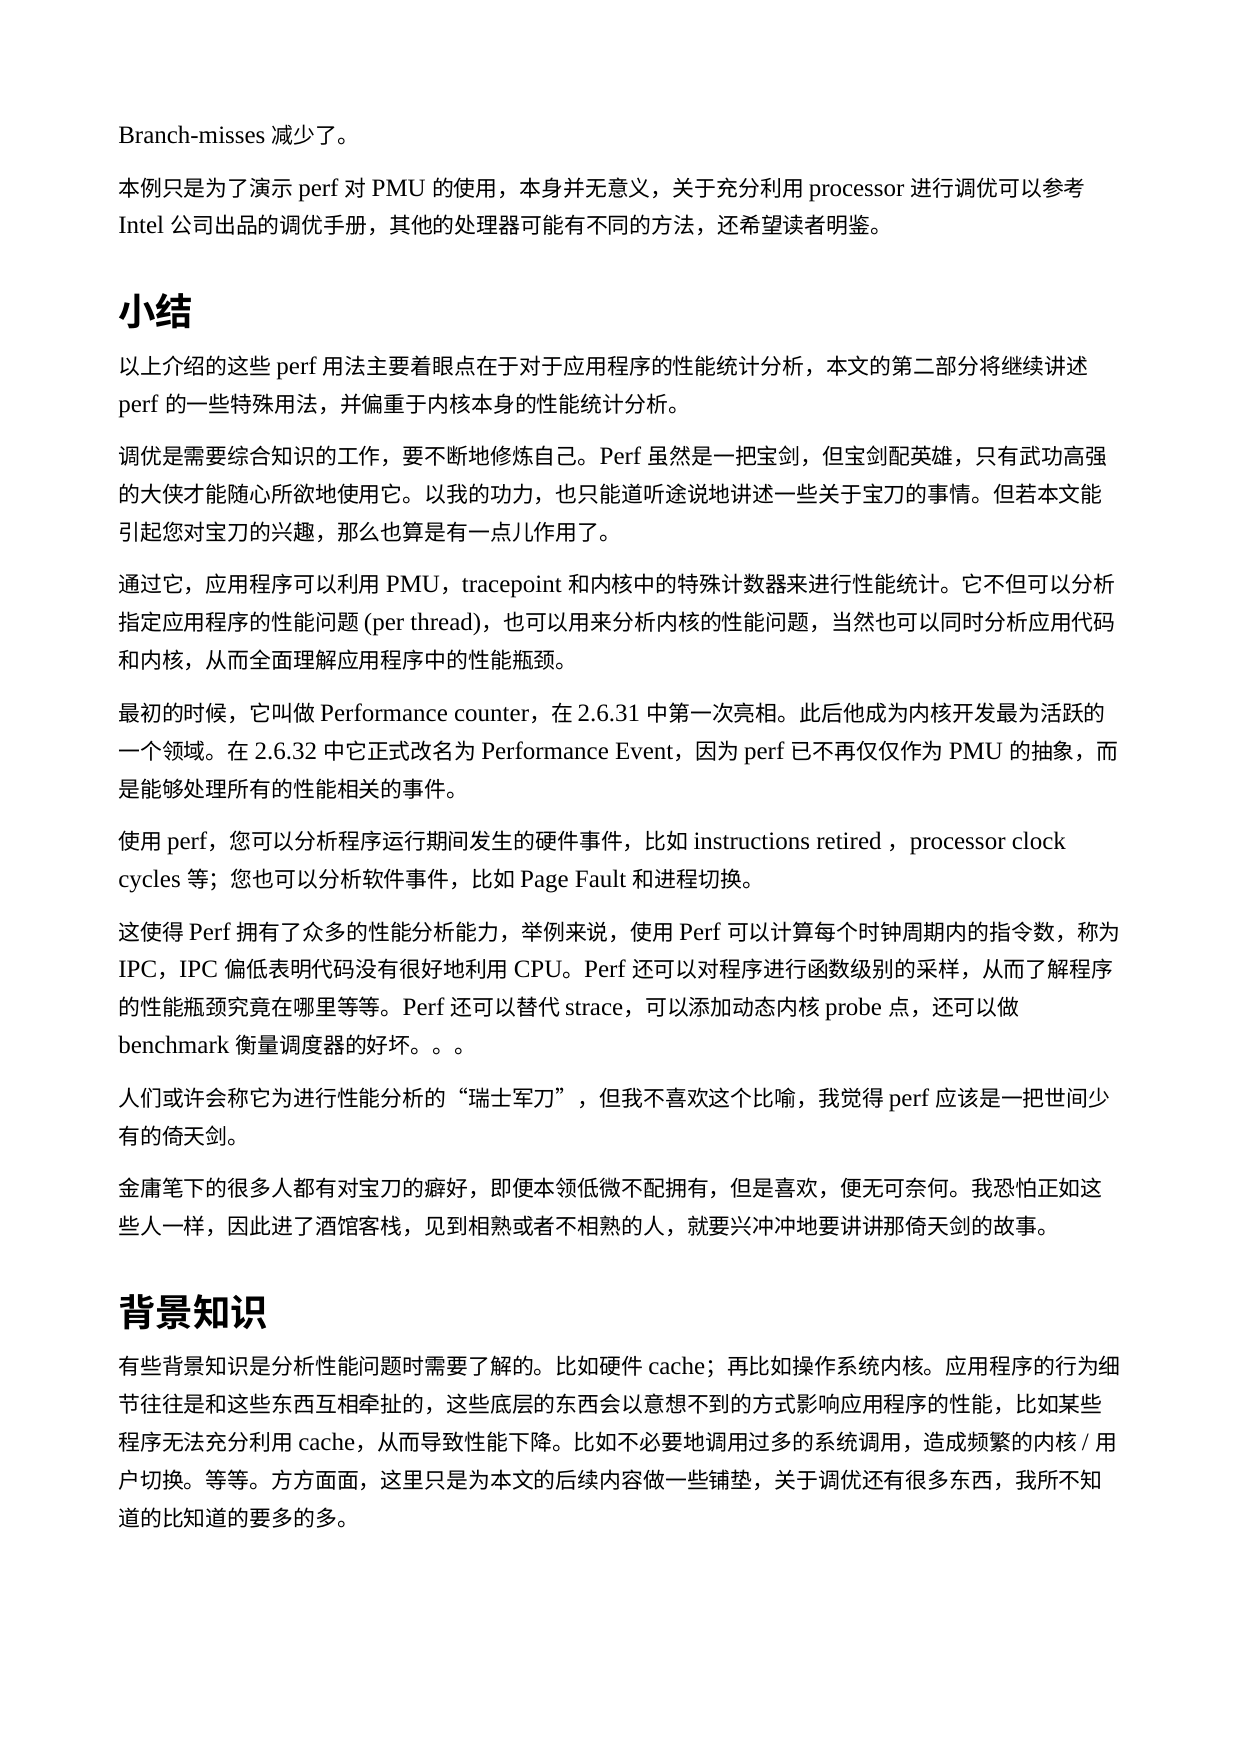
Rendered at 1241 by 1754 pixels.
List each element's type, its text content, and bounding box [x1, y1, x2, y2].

text 金庸笔下的很多人都有对宝刀的癖好，即便本领低微不配拥有，但是喜欢，便无可奈何。我恐怕正如这些人一样，因此进了酒馆客栈，见到相熟或者不相熟的人，就要兴冲冲地要讲讲那倚天剑的故事。 [118, 1171, 1122, 1241]
text 最初的时候，它叫做 Performance counter，在 2.6.31 中第一次亮相。此后他成为内核开发最为活跃的一个领域。在 2.6.32 中它正式改名为 Performance Event，因为 perf 已不再仅仅作为 PMU 的抽象，而是能够处理所有的性能相关的事件。 [118, 696, 1122, 803]
text 通过它，应用程序可以利用 PMU，tracepoint 和内核中的特殊计数器来进行性能统计。它不但可以分析指定应用程序的性能问题 (per thread)，也可以用来分析内核的性能问题，当然也可以同时分析应用代码和内核，从而全面理解应用程序中的性能瓶颈。 [118, 567, 1122, 675]
text 以上介绍的这些 perf 用法主要着眼点在于对于应用程序的性能统计分析，本文的第二部分将继续讲述 perf 的一些特殊用法，并偏重于内核本身的性能统计分析。 [118, 349, 1122, 418]
text 使用 perf，您可以分析程序运行期间发生的硬件事件，比如 instructions retired ，processor clock cycles 等；您也可以分析软件事件，比如 Page Fault 和进程切换。 [118, 824, 1122, 894]
text 人们或许会称它为进行性能分析的“瑞士军刀”，但我不喜欢这个比喻，我觉得 perf 应该是一把世间少有的倚天剑。 [118, 1081, 1122, 1150]
text 有些背景知识是分析性能问题时需要了解的。比如硬件 cache；再比如操作系统内核。应用程序的行为细节往往是和这些东西互相牵扯的，这些底层的东西会以意想不到的方式影响应用程序的性能，比如某些程序无法充分利用 cache，从而导致性能下降。比如不必要地调用过多的系统调用，造成频繁的内核 / 用户切换。等等。方方面面，这里只是为本文的后续内容做一些铺垫，关于调优还有很多东西，我所不知道的比知道的要多的多。 [118, 1349, 1122, 1532]
text 本例只是为了演示 perf 对 PMU 的使用，本身并无意义，关于充分利用 processor 进行调优可以参考 Intel 公司出品的调优手册，其他的处理器可能有不同的方法，还希望读者明鉴。 [118, 171, 1122, 240]
text Branch-misses 减少了。 [118, 118, 1122, 150]
text 调优是需要综合知识的工作，要不断地修炼自己。Perf 虽然是一把宝剑，但宝剑配英雄，只有武功高强的大侠才能随心所欲地使用它。以我的功力，也只能道听途说地讲述一些关于宝刀的事情。但若本文能引起您对宝刀的兴趣，那么也算是有一点儿作用了。 [118, 439, 1122, 547]
subtitle 小结 [118, 282, 1122, 336]
subtitle 背景知识 [118, 1282, 1122, 1337]
text 这使得 Perf 拥有了众多的性能分析能力，举例来说，使用 Perf 可以计算每个时钟周期内的指令数，称为 IPC，IPC 偏低表明代码没有很好地利用 CPU。Perf 还可以对程序进行函数级别的采样，从而了解程序的性能瓶颈究竟在哪里等等。Perf 还可以替代 strace，可以添加动态内核 probe 点，还可以做 benchmark 衡量调度器的好坏。。。 [118, 914, 1122, 1060]
